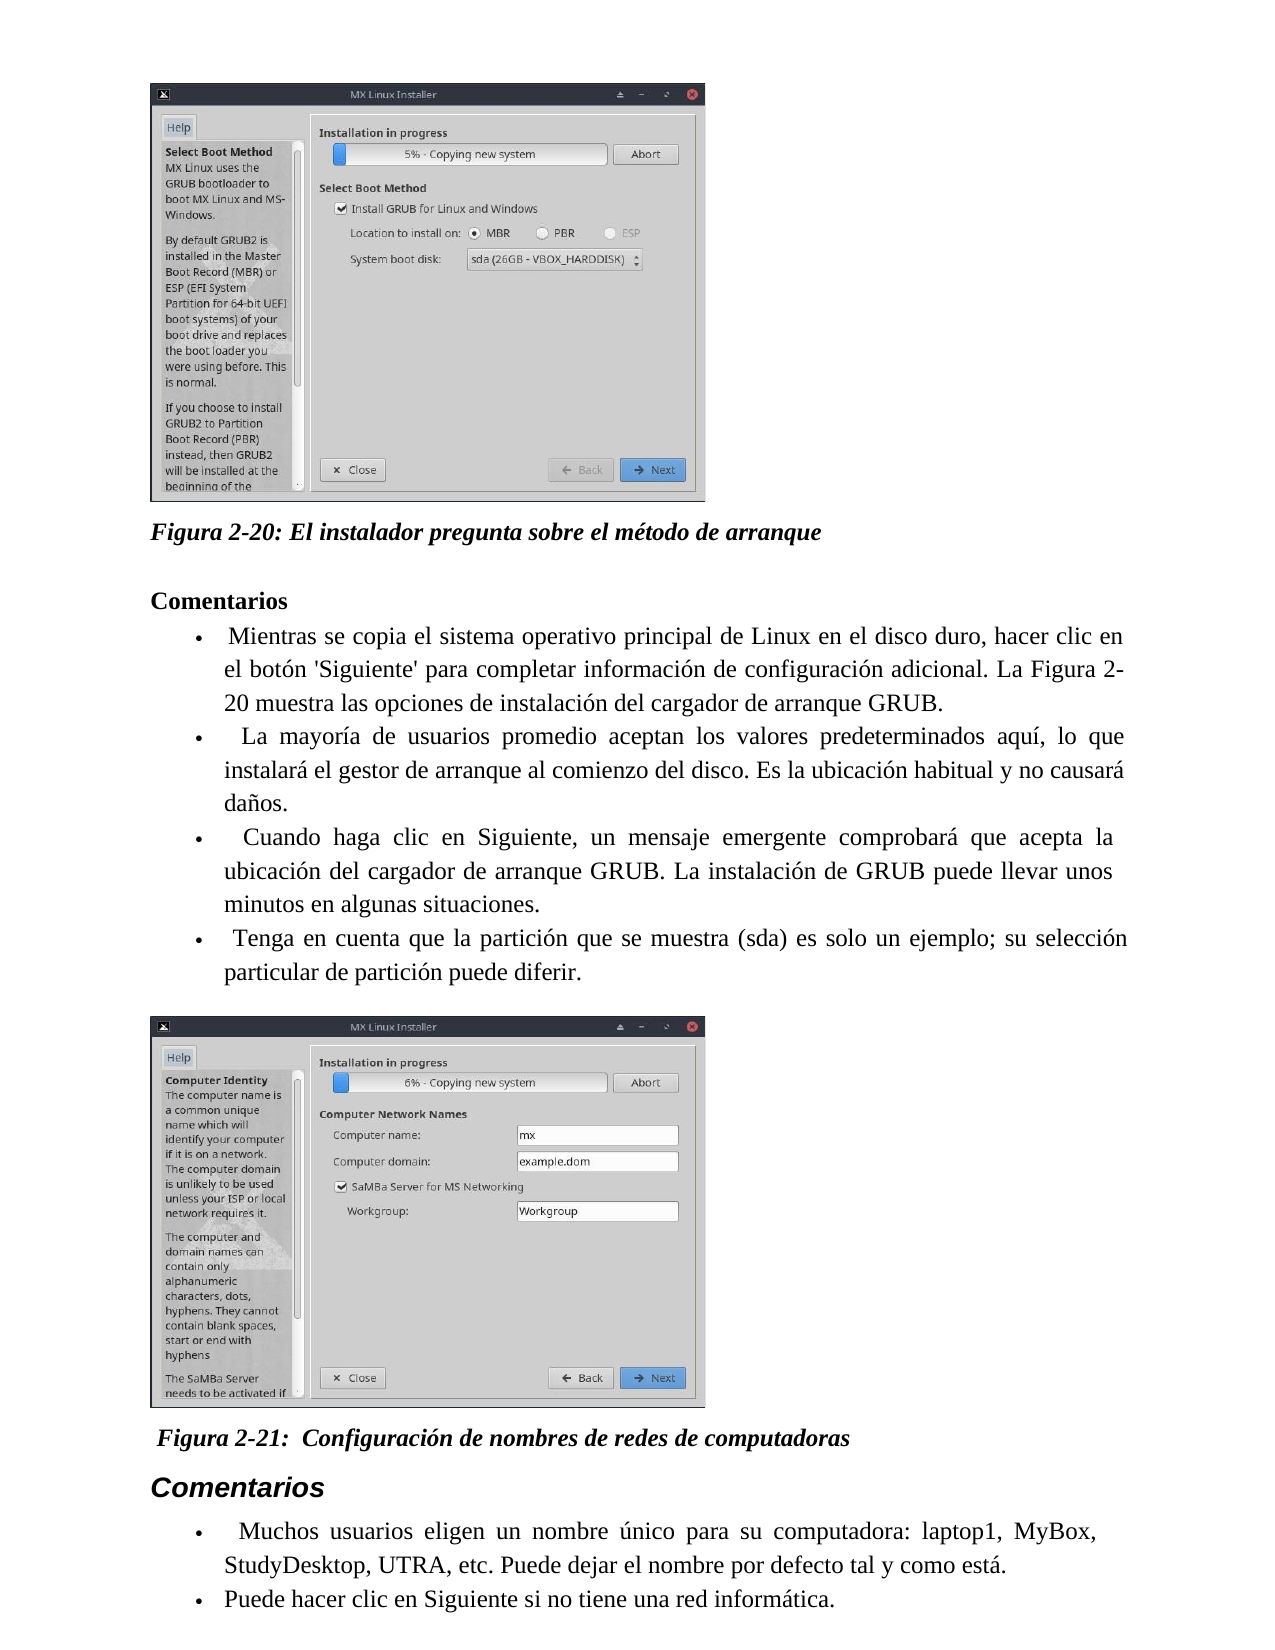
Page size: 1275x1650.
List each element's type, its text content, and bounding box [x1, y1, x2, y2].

text Comentarios [150, 1471, 1133, 1503]
text Figura 2-21: Configuración de nombres de redes de computadoras [156, 1423, 1133, 1452]
text • Muchos usuarios eligen un nombre único para su computadora: laptop1, MyBox, StudyDesktop, UTRA, etc. Puede dejar el nombre por defecto tal y como está. [194, 1516, 1097, 1579]
text • Puede hacer clic en Siguiente si no tiene una red informática. [194, 1584, 1133, 1614]
text Figura 2-20: El instalador pregunta sobre el método de arranque [150, 517, 1133, 546]
text • Tenga en cuenta que la partición que se muestra (sda) es solo un ejemplo; su selección particular de partición puede diferir. [194, 923, 1129, 986]
text • La mayoría de usuarios promedio aceptan los valores predeterminados aquí, lo que instalará el gestor de arranque al comienzo del disco. Es la ubicación habitual y no causará daños. [194, 721, 1126, 817]
text Comentarios [150, 586, 1133, 615]
text • Mientras se copia el sistema operativo principal de Linux en el disco duro, hacer clic en el botón 'Siguiente' para completar información de configuración adicional. La Figura 2-20 muestra las opciones de instalación del cargador de arranque GRUB. [194, 621, 1125, 716]
text • Cuando haga clic en Siguiente, un mensaje emergente comprobará que acepta la ubicación del cargador de arranque GRUB. La instalación de GRUB puede llevar unos minutos en algunas situaciones. [194, 822, 1114, 918]
